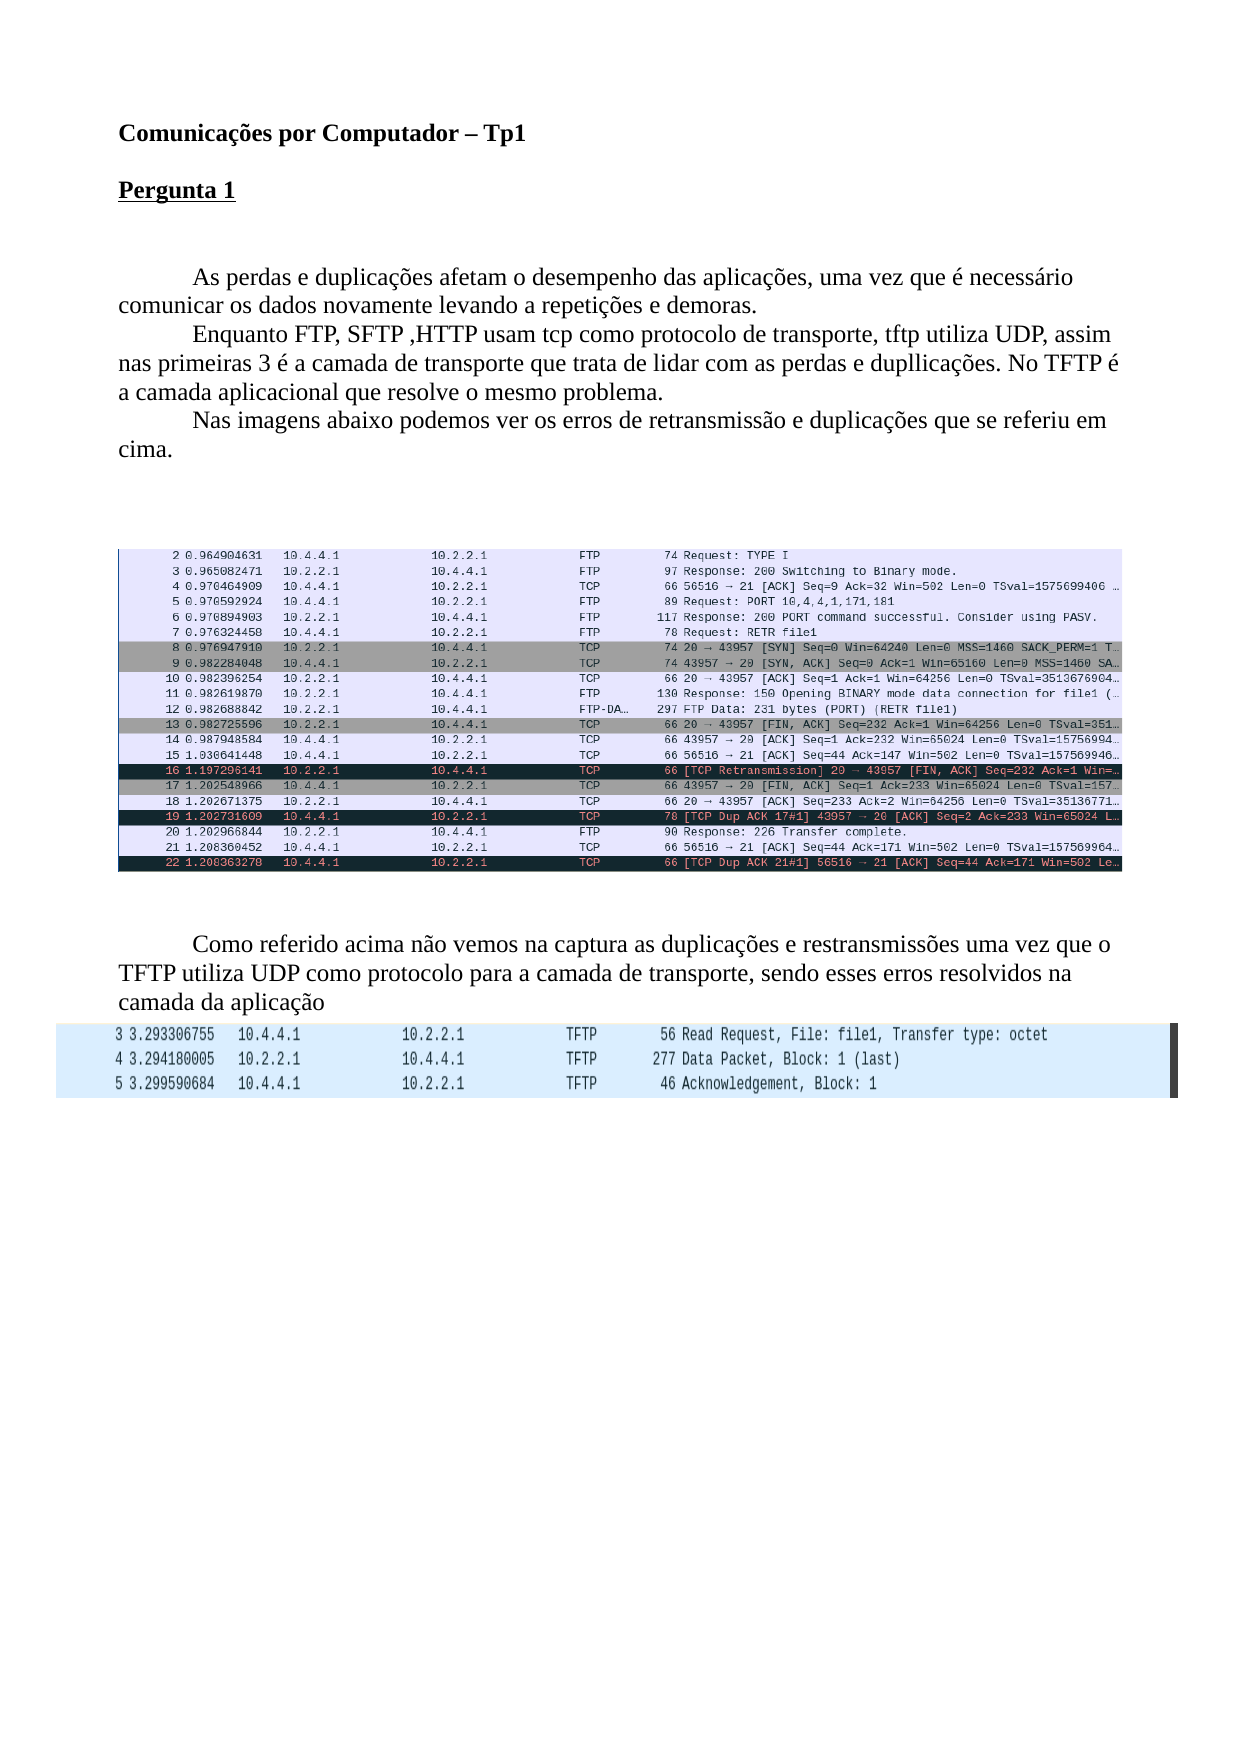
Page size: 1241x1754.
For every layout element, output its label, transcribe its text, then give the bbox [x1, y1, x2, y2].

text As perdas e duplicações afetam o desempenho das aplicações, uma vez que é necessário comunicar os dados novamente levando a repetições e demoras. [118, 262, 1122, 319]
picture [118, 549, 1123, 872]
text Comunicações por Computador – Tp1 [118, 118, 1122, 147]
text Pergunta 1 [118, 176, 1122, 204]
text Como referido acima não vemos na captura as duplicações e restransmissões uma vez que o TFTP utiliza UDP como protocolo para a camada de transporte, sendo esses erros resolvidos na camada da aplicação [118, 929, 1122, 1015]
picture [56, 1023, 1178, 1098]
text Enquanto FTP, SFTP ,HTTP usam tcp como protocolo de transporte, tftp utiliza UDP, assim nas primeiras 3 é a camada de transporte que trata de lidar com as perdas e dupllicações. No TFTP é a camada aplicacional que resolve o mesmo problema. [118, 319, 1122, 406]
text Nas imagens abaixo podemos ver os erros de retransmissão e duplicações que se referiu em cima. [118, 406, 1122, 463]
